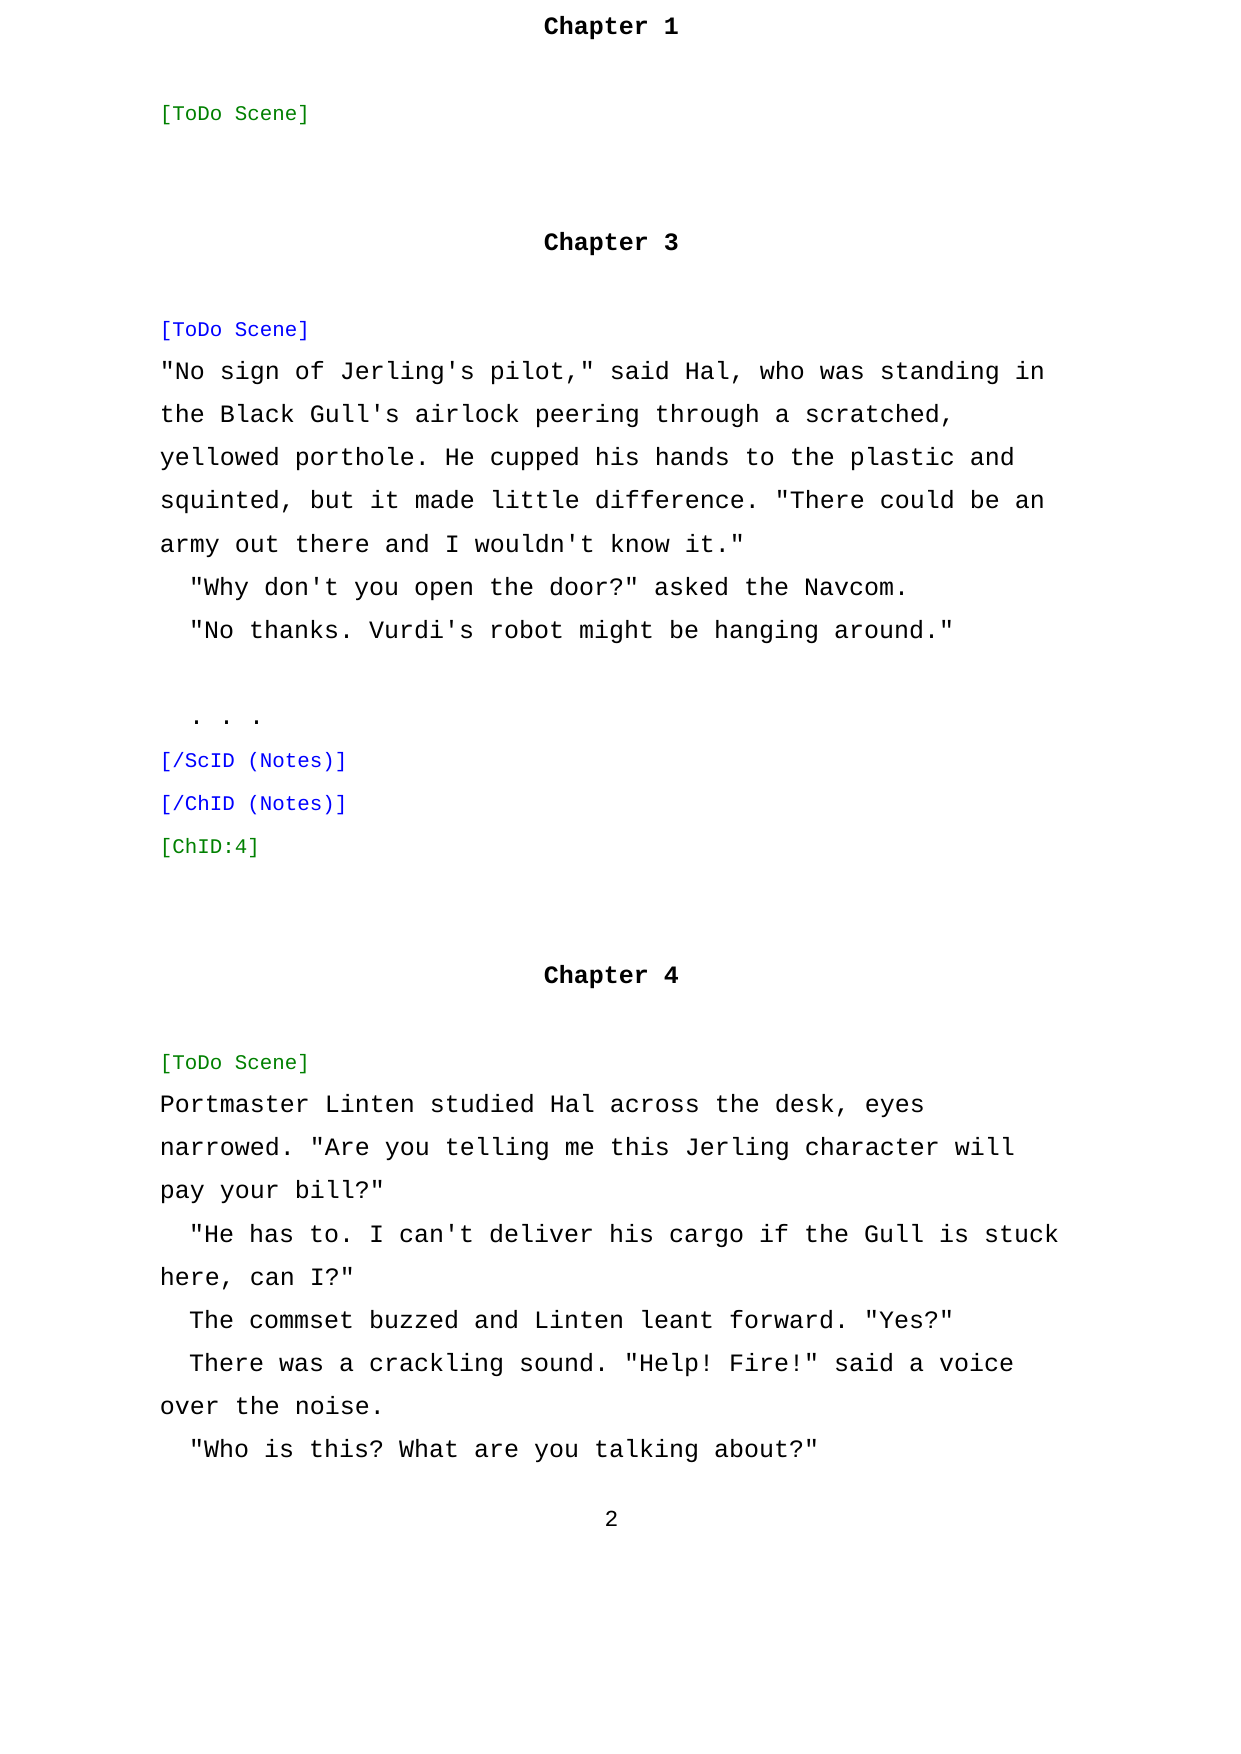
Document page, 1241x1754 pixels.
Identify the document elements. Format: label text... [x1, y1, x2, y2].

text Portmaster Linten studied Hal across the desk, eyes narrowed. "Are you telling me this Jerling character will pay your bill?" [159, 1078, 1063, 1207]
subtitle Chapter 4 [159, 949, 1063, 992]
text The commset buzzed and Linten leant forward. "Yes?" [159, 1294, 1063, 1337]
text "Who is this? What are you talking about?" [159, 1423, 1063, 1466]
text . . . [159, 690, 1063, 733]
text [ChID:4] [159, 819, 1063, 862]
text [ToDo Scene] [159, 86, 1063, 129]
subtitle Chapter 1 [159, 0, 1063, 43]
text "No sign of Jerling's pilot," said Hal, who was standing in the Black Gull's airlock peering through a scratched, yellowed porthole. He cupped his hands to the plastic and squinted, but it made little difference. "There could be an army out there and I wouldn't know it." [159, 345, 1063, 561]
text [ToDo Scene] [159, 302, 1063, 345]
text "He has to. I can't deliver his cargo if the Gull is stuck here, can I?" [159, 1207, 1063, 1294]
text [ToDo Scene] [159, 1035, 1063, 1078]
text "Why don't you open the door?" asked the Navcom. [159, 561, 1063, 604]
text "No thanks. Vurdi's robot might be hanging around." [159, 604, 1063, 647]
text There was a crackling sound. "Help! Fire!" said a voice over the noise. [159, 1337, 1063, 1423]
text [/ChID (Notes)] [159, 776, 1063, 819]
subtitle Chapter 3 [159, 216, 1063, 259]
text [/ScID (Notes)] [159, 733, 1063, 776]
